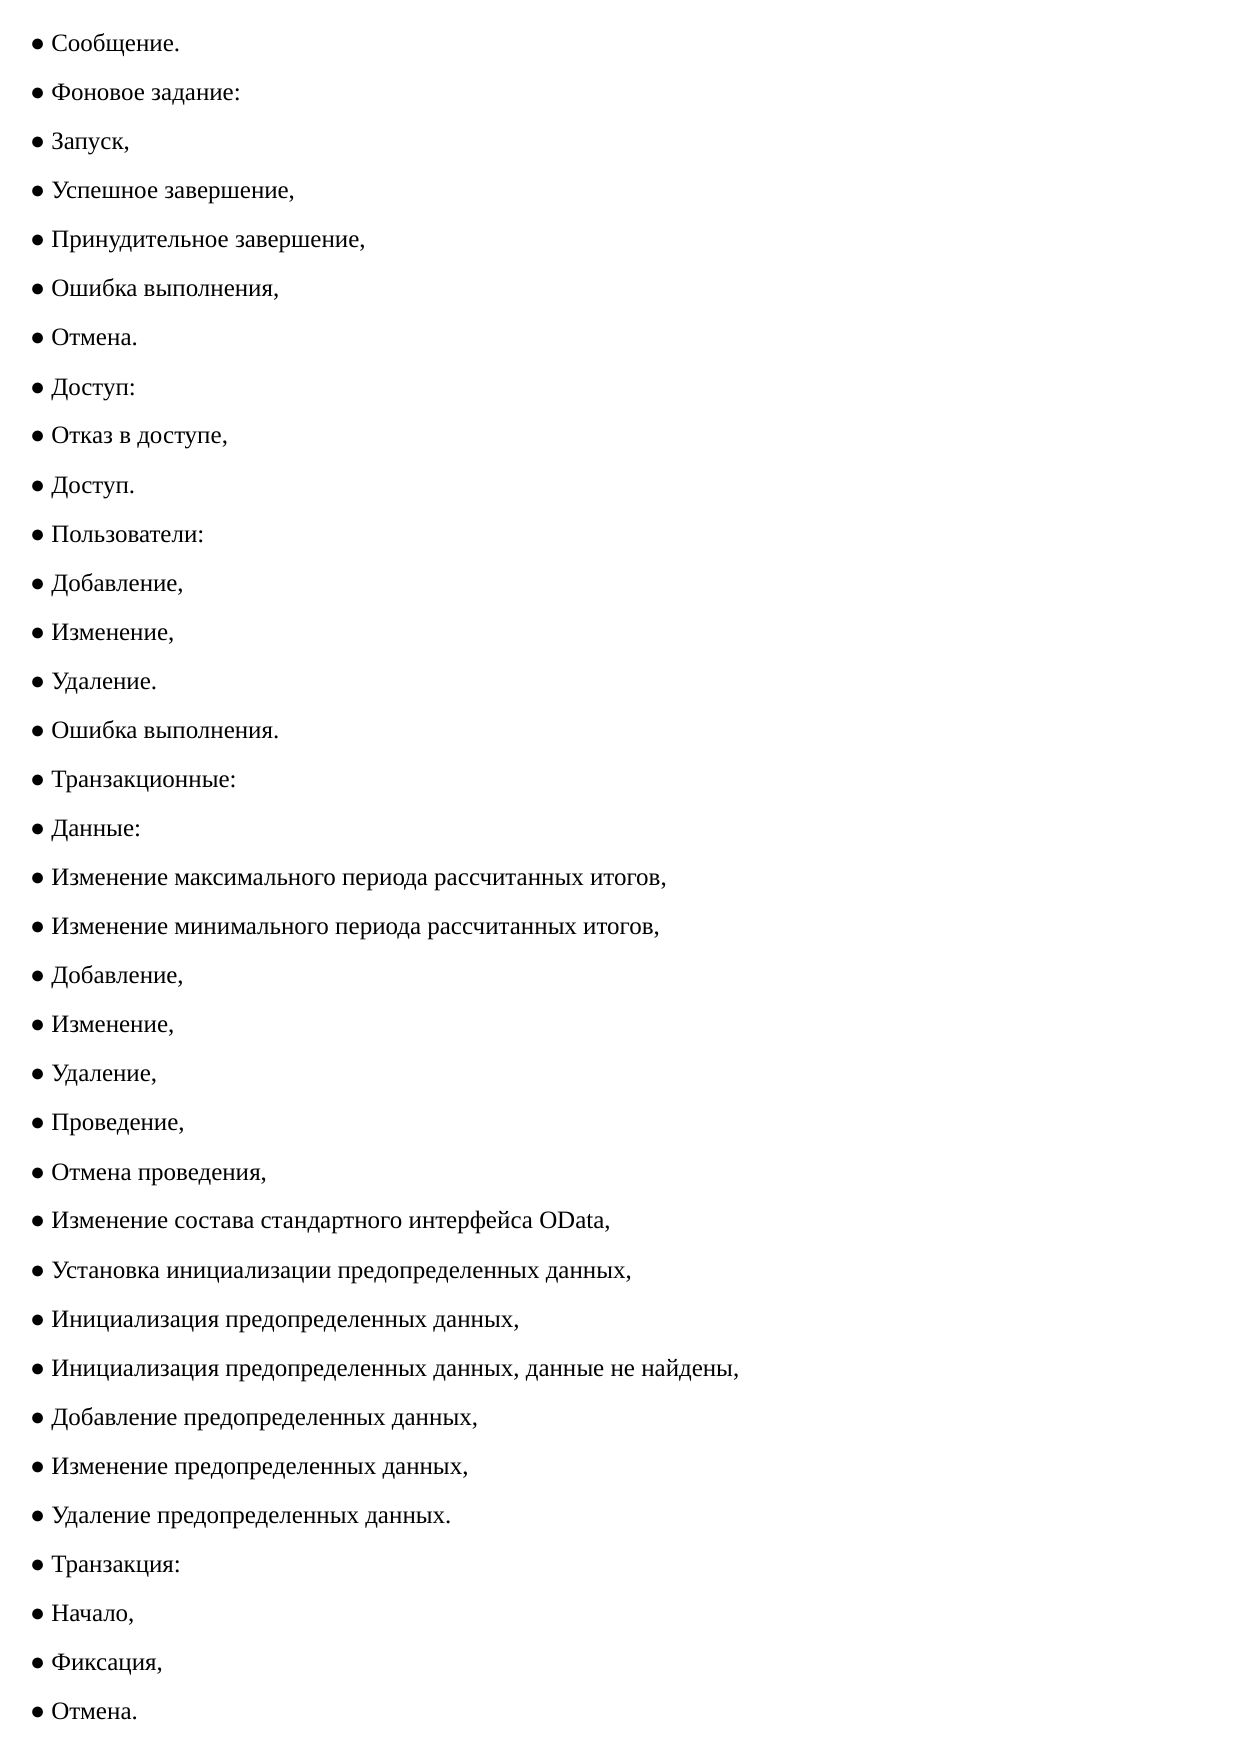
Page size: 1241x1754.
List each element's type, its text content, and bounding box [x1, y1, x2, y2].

text ● Данные: [30, 813, 1211, 842]
text ● Изменение состава стандартного интерфейса OData, [30, 1206, 1211, 1234]
text ● Добавление предопределенных данных, [30, 1402, 1211, 1431]
text ● Начало, [30, 1598, 1211, 1627]
text ● Изменение предопределенных данных, [30, 1451, 1211, 1480]
text ● Пользователи: [30, 519, 1211, 547]
text ● Отмена. [30, 322, 1211, 351]
text ● Изменение минимального периода рассчитанных итогов, [30, 911, 1211, 940]
text ● Удаление предопределенных данных. [30, 1500, 1211, 1529]
text ● Доступ. [30, 470, 1211, 498]
text ● Изменение максимального периода рассчитанных итогов, [30, 862, 1211, 891]
text ● Запуск, [30, 126, 1211, 155]
text ● Транзакция: [30, 1549, 1211, 1578]
text ● Отмена проведения, [30, 1157, 1211, 1185]
text ● Добавление, [30, 568, 1211, 597]
text ● Добавление, [30, 960, 1211, 989]
text ● Принудительное завершение, [30, 224, 1211, 253]
text ● Инициализация предопределенных данных, данные не найдены, [30, 1353, 1211, 1382]
text ● Изменение, [30, 1009, 1211, 1038]
text ● Отказ в доступе, [30, 421, 1211, 449]
text ● Отмена. [30, 1696, 1211, 1725]
text ● Установка инициализации предопределенных данных, [30, 1255, 1211, 1283]
text ● Фоновое задание: [30, 77, 1211, 106]
text ● Успешное завершение, [30, 175, 1211, 204]
text ● Инициализация предопределенных данных, [30, 1304, 1211, 1332]
text ● Сообщение. [30, 28, 1211, 57]
text ● Ошибка выполнения, [30, 273, 1211, 302]
text ● Ошибка выполнения. [30, 715, 1211, 744]
text ● Фиксация, [30, 1647, 1211, 1676]
text ● Изменение, [30, 617, 1211, 646]
text ● Проведение, [30, 1107, 1211, 1136]
text ● Удаление. [30, 666, 1211, 695]
text ● Транзакционные: [30, 764, 1211, 793]
text ● Доступ: [30, 372, 1211, 400]
text ● Удаление, [30, 1058, 1211, 1087]
